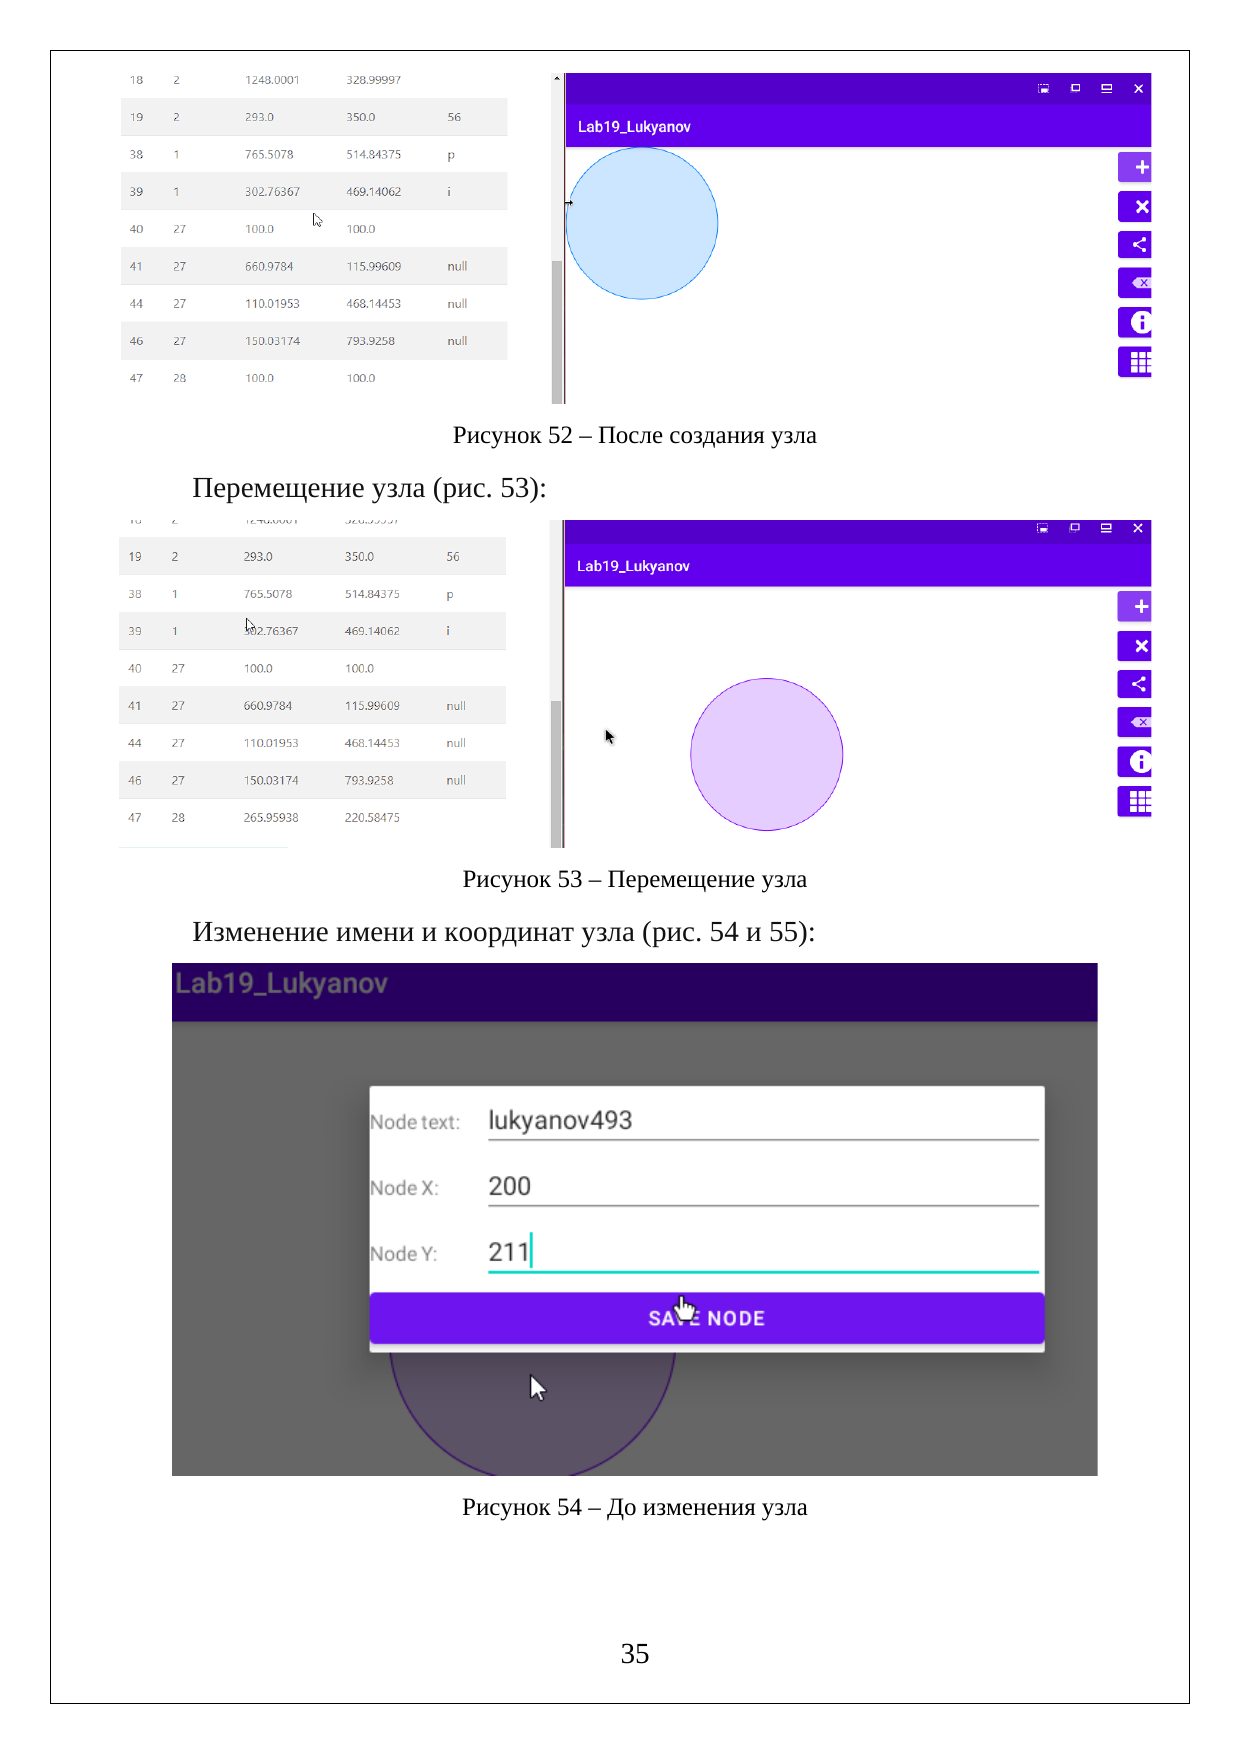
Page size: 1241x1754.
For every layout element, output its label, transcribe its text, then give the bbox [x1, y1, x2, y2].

text Рисунок 53 – Перемещение узла [118, 864, 1152, 893]
text Рисунок 52 – После создания узла [118, 420, 1152, 449]
text Рисунок 54 – До изменения узла [118, 1492, 1152, 1521]
text Перемещение узла (рис. 53): [118, 470, 1152, 503]
text Изменение имени и координат узла (рис. 54 и 55): [118, 914, 1152, 947]
